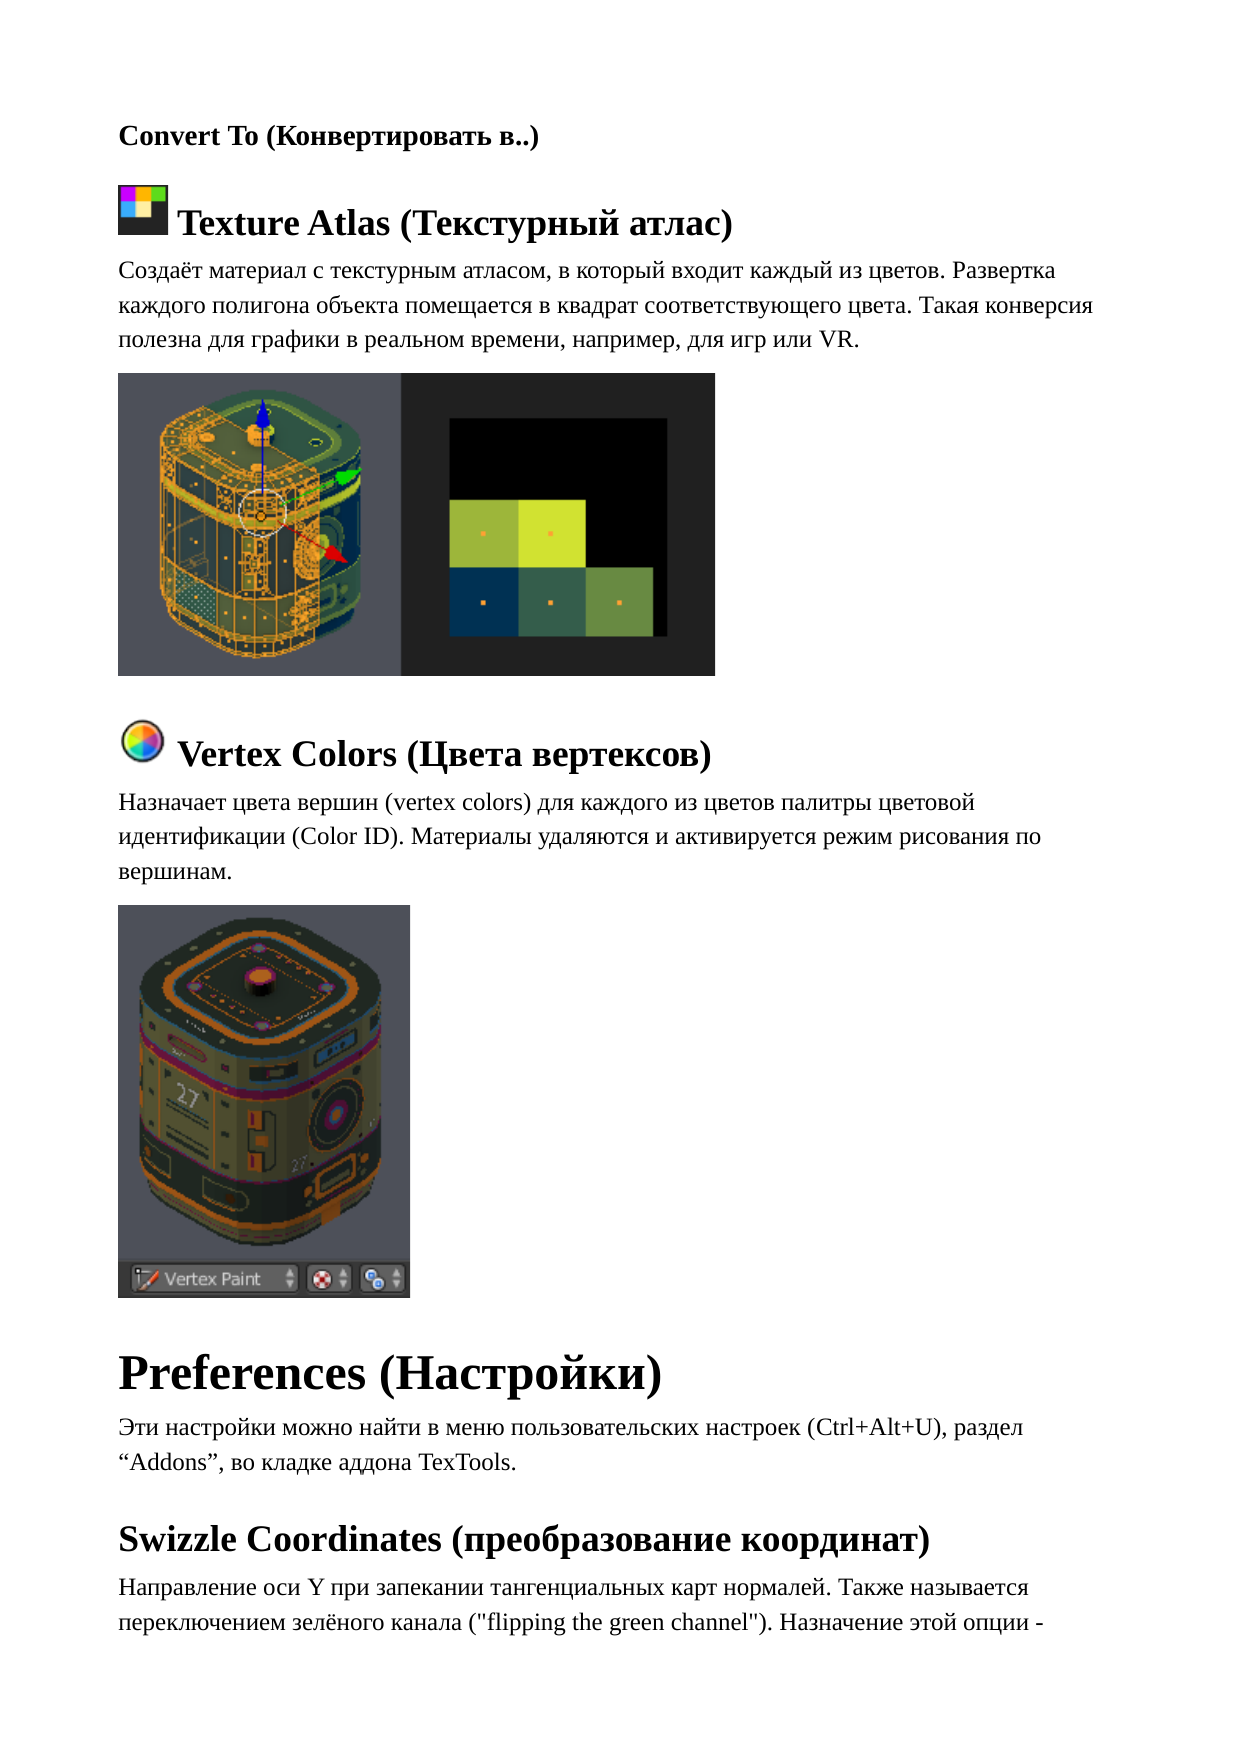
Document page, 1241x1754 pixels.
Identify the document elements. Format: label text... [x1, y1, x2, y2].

text Эти настройки можно найти в меню пользовательских настроек (Ctrl+Alt+U), раздел “Addons”, во кладке аддона TexTools. [118, 1412, 1122, 1476]
picture [118, 905, 411, 1298]
subtitle Vertex Colors (Цвета вертексов) [118, 716, 1122, 774]
picture [118, 373, 715, 676]
picture [118, 185, 169, 235]
subtitle Swizzle Coordinates (преобразование координат) [118, 1517, 1122, 1560]
text Создаёт материал с текстурным атласом, в который входит каждый из цветов. Развертка каждого полигона объекта помещается в квадрат соответствующего цвета. Такая конверсия полезна для графики в реальном времени, например, для игр или VR. [118, 256, 1122, 353]
text Направление оси Y при запекании тангенциальных карт нормалей. Также называется переключением зелёного канала ("flipping the green channel"). Назначение этой опции [118, 1572, 1122, 1636]
text Назначает цвета вершин (vertex colors) для каждого из цветов палитры цветовой идентификации (Color ID). Материалы удаляются и активируется режим рисования по вершинам. [118, 787, 1122, 885]
subtitle Texture Atlas (Текстурный атлас) [118, 185, 1122, 243]
subtitle Preferences (Настройки) [118, 1342, 1122, 1400]
picture [118, 716, 169, 767]
subtitle Convert To (Конвертировать в..) [118, 118, 1122, 152]
